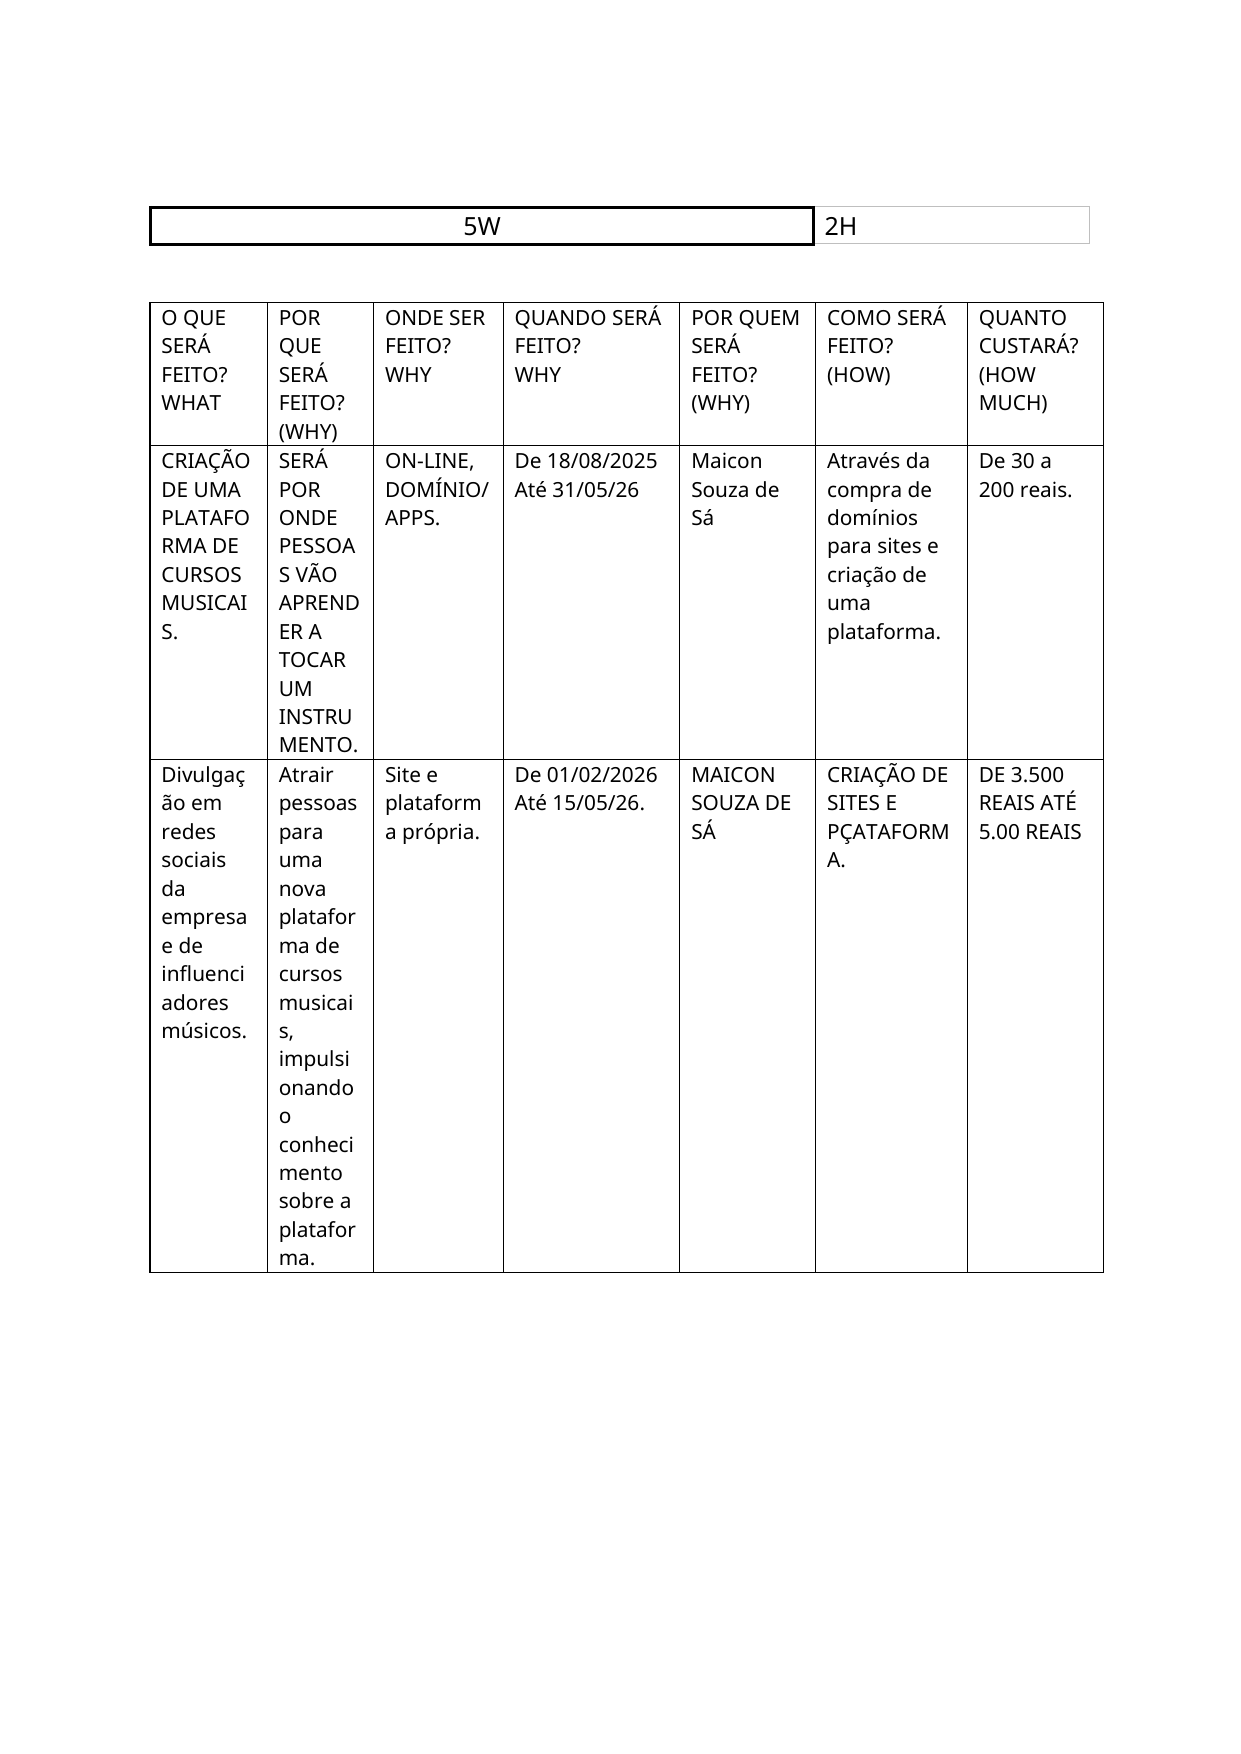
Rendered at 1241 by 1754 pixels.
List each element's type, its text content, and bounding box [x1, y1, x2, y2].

table_header COMO SERÁ FEITO? (HOW) [816, 303, 967, 445]
table_header QUANTO CUSTARÁ? (HOW MUCH) [968, 303, 1103, 445]
table_cell SERÁ POR ONDE PESSOAS VÃO APRENDER A TOCAR UM INSTRUMENTO. [268, 446, 373, 759]
table_cell De 30 a 200 reais. [968, 446, 1103, 759]
table_header 2H [815, 207, 1089, 243]
table_cell CRIAÇÃODE UMA PLATAFORMA DE CURSOS MUSICAIS. [151, 446, 267, 759]
table_header O QUE SERÁ FEITO? WHAT [151, 303, 267, 445]
table_cell De 18/08/2025 Até 31/05/26 [504, 446, 679, 759]
table_cell Maicon Souza de Sá [680, 446, 815, 759]
table_cell MAICON SOUZA DE SÁ [680, 760, 815, 1272]
table_cell Atrair pessoas para uma nova plataforma de cursos musicais, impulsionando o conhecimento sobre a plataforma. [268, 760, 373, 1272]
table_cell Através da compra de domínios para sites e criação de uma plataforma. [816, 446, 967, 759]
table_cell Divulgação em redes sociais da empresa e de influenciadores músicos. [151, 760, 267, 1272]
table_cell ON-LINE, DOMÍNIO/ APPS. [374, 446, 503, 759]
table_header 5W [152, 209, 812, 243]
table_cell CRIAÇÃO DE SITES E PÇATAFORMA. [816, 760, 967, 1272]
table_header ONDE SER FEITO? WHY [374, 303, 503, 445]
table_cell Site e plataforma própria. [374, 760, 503, 1272]
table_cell De 01/02/2026 Até 15/05/26. [504, 760, 679, 1272]
table_cell DE 3.500 REAIS ATÉ 5.00 REAIS [968, 760, 1103, 1272]
table_header POR QUE SERÁ FEITO? (WHY) [268, 303, 373, 445]
table_header POR QUEM SERÁ FEITO? (WHY) [680, 303, 815, 445]
table_header QUANDO SERÁ FEITO? WHY [504, 303, 679, 445]
